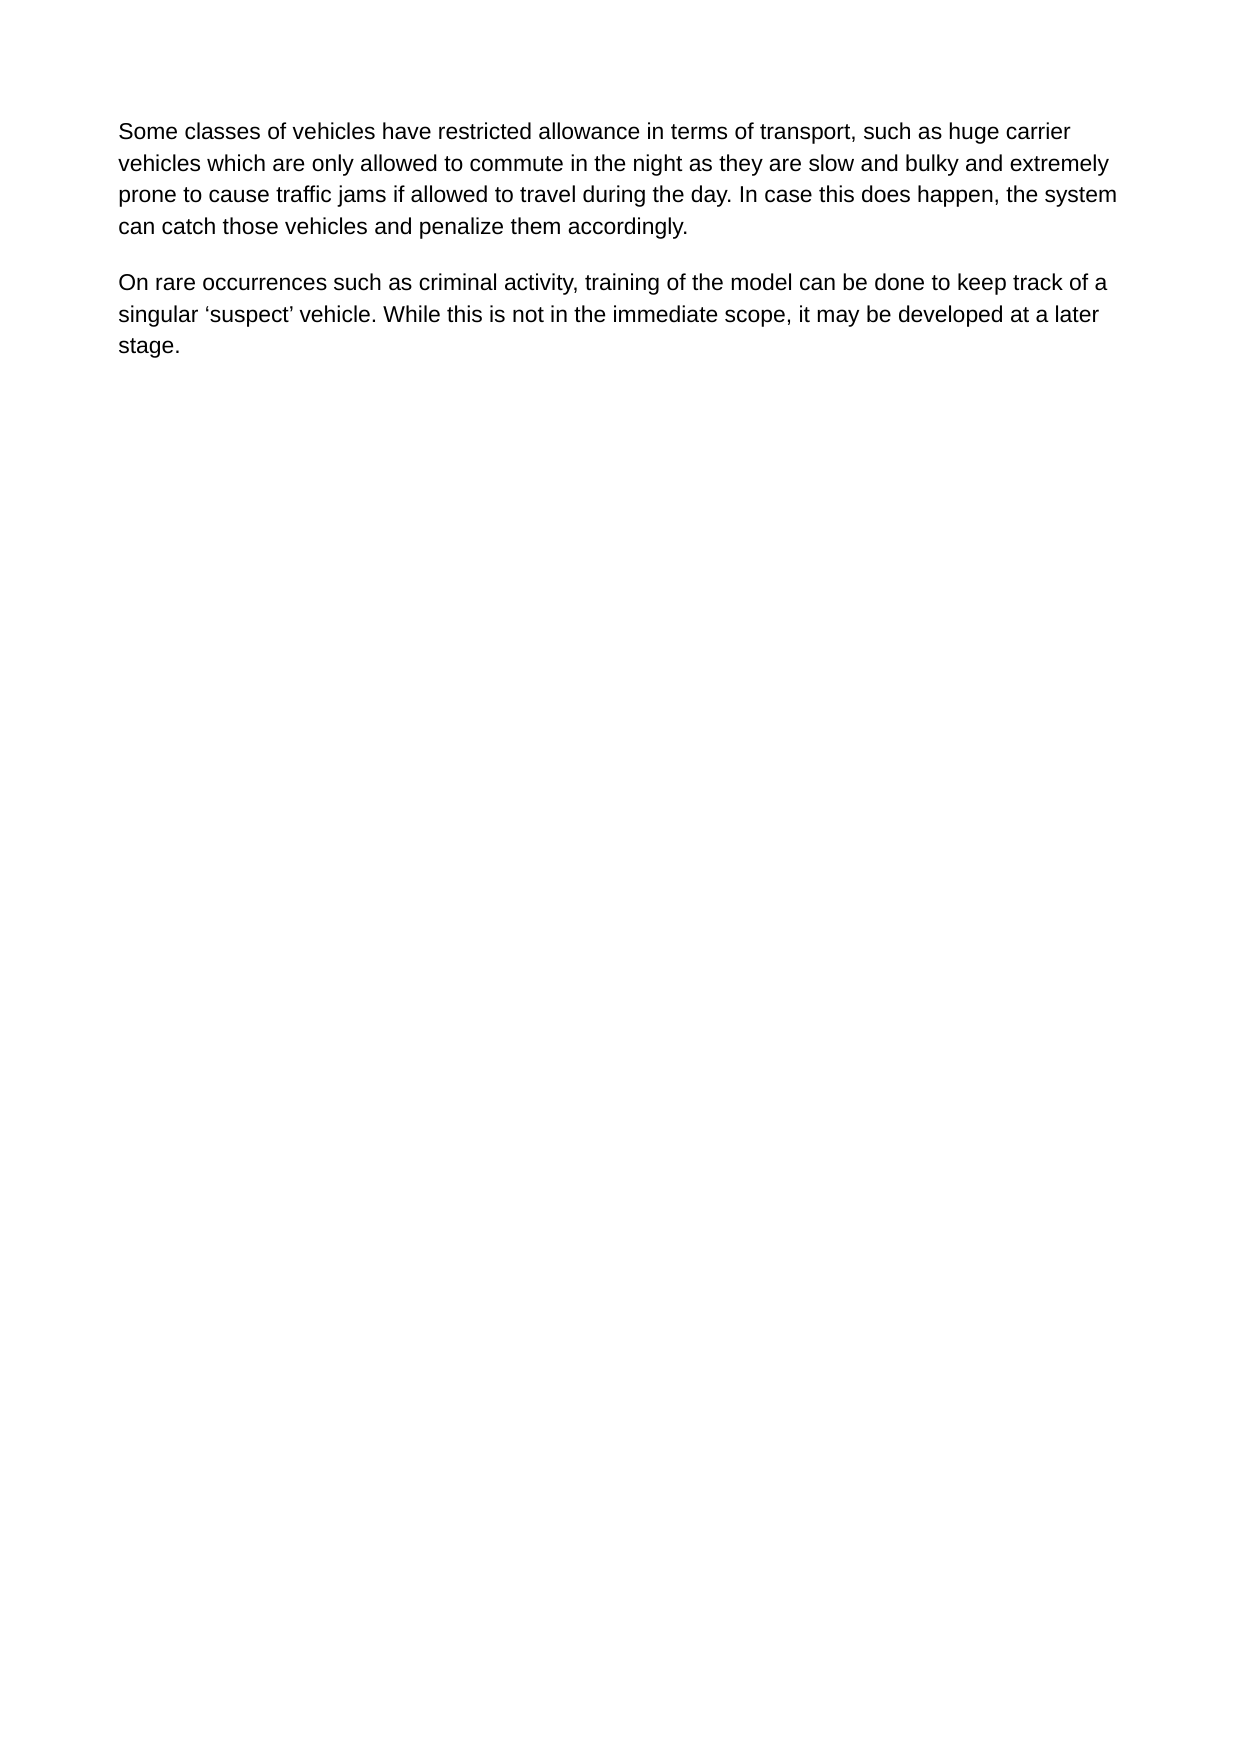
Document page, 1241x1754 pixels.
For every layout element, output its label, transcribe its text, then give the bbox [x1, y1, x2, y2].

text On rare occurrences such as criminal activity, training of the model can be done to keep track of a singular ‘suspect’ vehicle. While this is not in the immediate scope, it may be developed at a later stage. [118, 269, 1122, 359]
text Some classes of vehicles have restricted allowance in terms of transport, such as huge carrier vehicles which are only allowed to commute in the night as they are slow and bulky and extremely prone to cause traffic jams if allowed to travel during the day. In case this does happen, the system can catch those vehicles and penalize them accordingly. [118, 118, 1122, 239]
